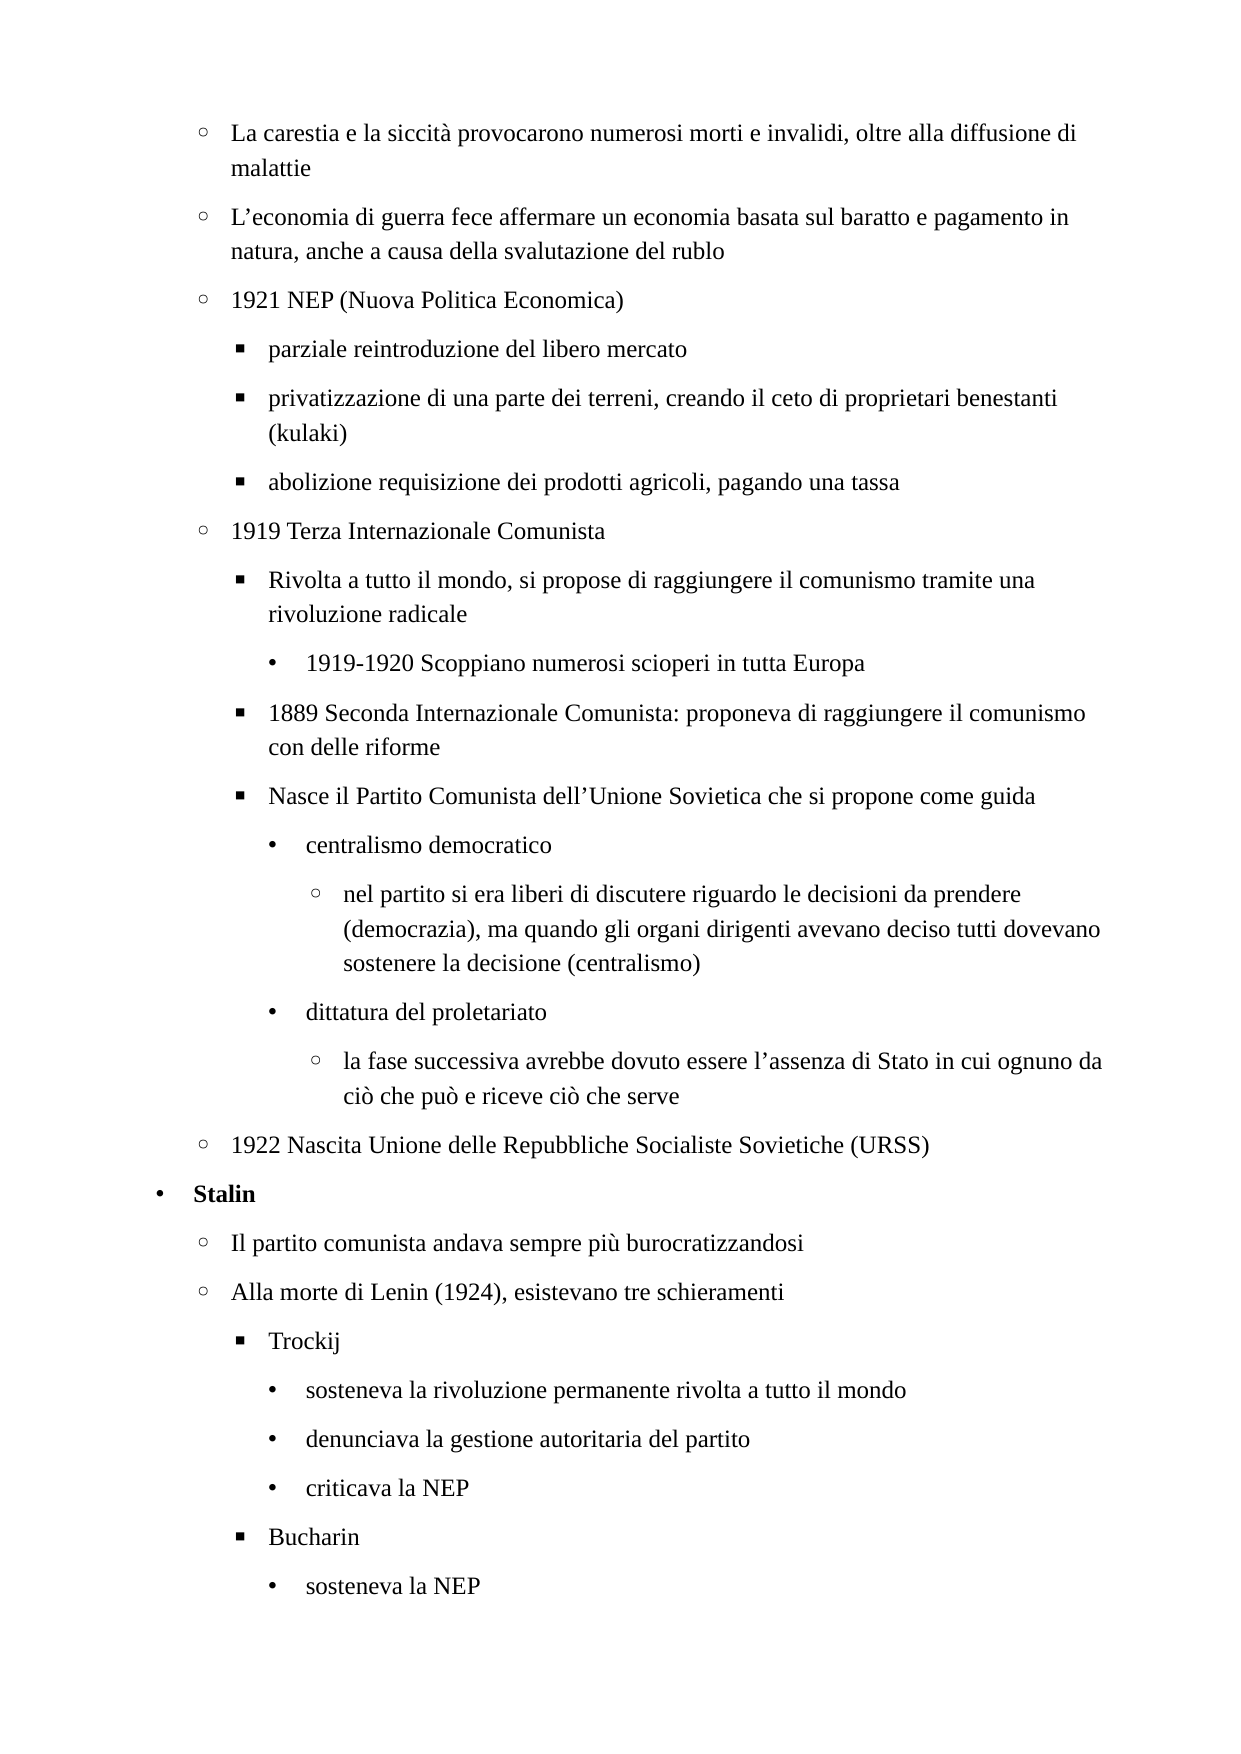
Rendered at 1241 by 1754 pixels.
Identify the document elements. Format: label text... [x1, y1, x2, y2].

list abolizione requisizione dei prodotti agricoli, pagando una tassa [231, 467, 1122, 496]
list 1922 Nascita Unione delle Repubbliche Socialiste Sovietiche (URSS) [193, 1130, 1122, 1159]
list privatizzazione di una parte dei terreni, creando il ceto di proprietari benestanti (kulaki) [231, 383, 1122, 447]
list La carestia e la siccità provocarono numerosi morti e invalidi, oltre alla diffusione di malattie [193, 118, 1122, 181]
list sosteneva la rivoluzione permanente rivolta a tutto il mondo [268, 1375, 1122, 1404]
list Alla morte di Lenin (1924), esistevano tre schieramenti [193, 1277, 1122, 1306]
list 1919-1920 Scoppiano numerosi scioperi in tutta Europa [268, 648, 1122, 677]
list la fase successiva avrebbe dovuto essere l’assenza di Stato in cui ognuno da ciò che può e riceve ciò che serve [306, 1046, 1122, 1109]
list L’economia di guerra fece affermare un economia basata sul baratto e pagamento in natura, anche a causa della svalutazione del rublo [193, 202, 1122, 265]
list Bucharin [231, 1522, 1122, 1551]
list parziale reintroduzione del libero mercato [231, 334, 1122, 363]
list Trockij [231, 1326, 1122, 1355]
list Il partito comunista andava sempre più burocratizzandosi [193, 1228, 1122, 1257]
list Stalin [156, 1179, 1122, 1208]
list 1919 Terza Internazionale Comunista [193, 516, 1122, 545]
list Nasce il Partito Comunista dell’Unione Sovietica che si propone come guida [231, 781, 1122, 810]
list sosteneva la NEP [268, 1571, 1122, 1600]
list 1921 NEP (Nuova Politica Economica) [193, 285, 1122, 314]
list centralismo democratico [268, 830, 1122, 859]
list 1889 Seconda Internazionale Comunista: proponeva di raggiungere il comunismo con delle riforme [231, 698, 1122, 761]
list denunciava la gestione autoritaria del partito [268, 1424, 1122, 1453]
list criticava la NEP [268, 1473, 1122, 1502]
list Rivolta a tutto il mondo, si propose di raggiungere il comunismo tramite una rivoluzione radicale [231, 565, 1122, 628]
list nel partito si era liberi di discutere riguardo le decisioni da prendere (democrazia), ma quando gli organi dirigenti avevano deciso tutti dovevano sostenere la decisione (centralismo) [306, 879, 1122, 977]
list dittatura del proletariato [268, 997, 1122, 1026]
